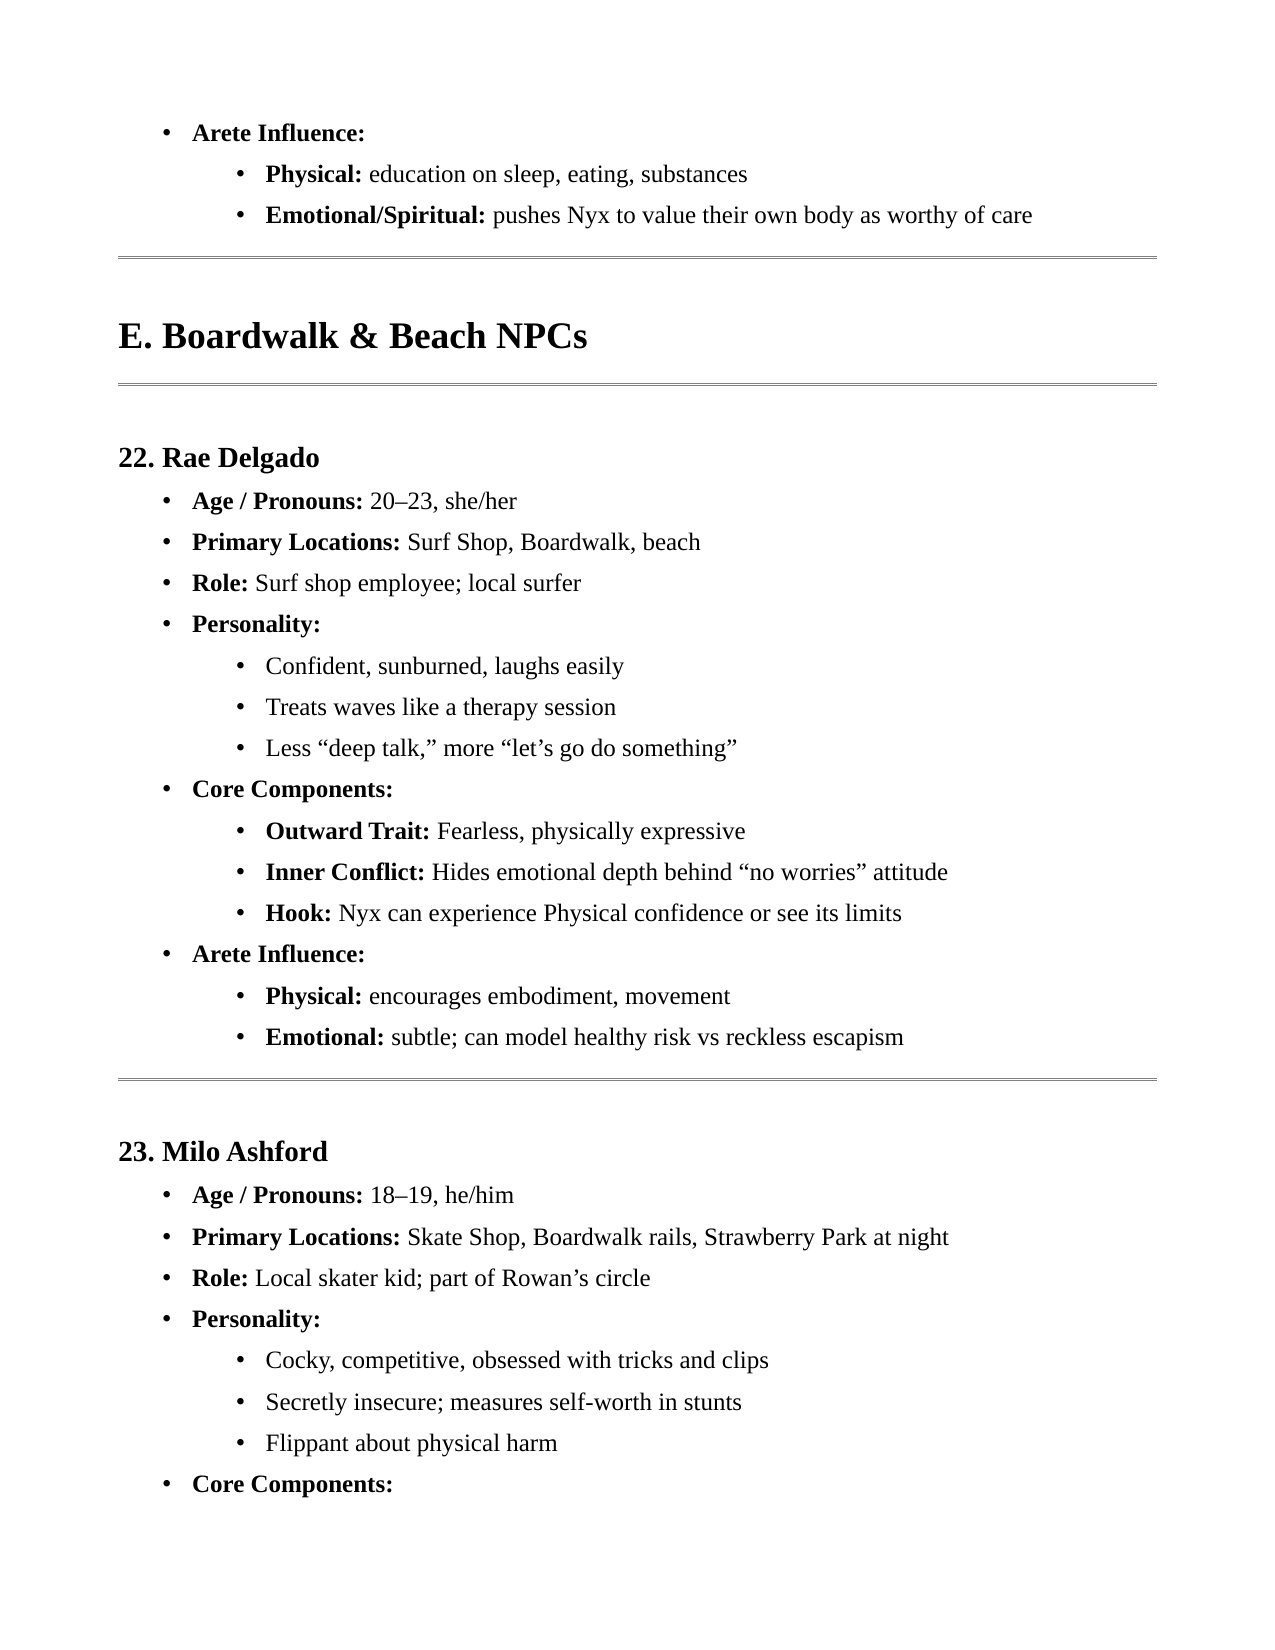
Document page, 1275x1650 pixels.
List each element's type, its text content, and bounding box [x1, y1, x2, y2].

subtitle 22. Rae Delgado [118, 440, 1157, 473]
list Inner Conflict: Hides emotional depth behind “no worries” attitude [236, 857, 1157, 886]
list Primary Locations: Surf Shop, Boardwalk, beach [162, 527, 1157, 556]
list Core Components: [162, 1469, 1157, 1498]
list Cocky, competitive, obsessed with tricks and clips [236, 1346, 1157, 1374]
list Age / Pronouns: 18–19, he/him [162, 1181, 1157, 1209]
list Personality: [162, 1304, 1157, 1333]
list Treats waves like a therapy session [236, 692, 1157, 721]
list Role: Surf shop employee; local surfer [162, 568, 1157, 597]
list Role: Local skater kid; part of Rowan’s circle [162, 1263, 1157, 1292]
list Less “deep talk,” more “let’s go do something” [236, 733, 1157, 762]
list Outward Trait: Fearless, physically expressive [236, 816, 1157, 844]
list Secretly insecure; measures self-worth in stunts [236, 1387, 1157, 1416]
subtitle 23. Milo Ashford [118, 1134, 1157, 1168]
list Emotional/Spiritual: pushes Nyx to value their own body as worthy of care [236, 201, 1157, 229]
list Age / Pronouns: 20–23, she/her [162, 486, 1157, 514]
list Core Components: [162, 774, 1157, 803]
list Physical: encourages embodiment, movement [236, 981, 1157, 1009]
list Personality: [162, 609, 1157, 638]
list Hook: Nyx can experience Physical confidence or see its limits [236, 898, 1157, 927]
list Primary Locations: Skate Shop, Boardwalk rails, Strawberry Park at night [162, 1222, 1157, 1251]
list Physical: education on sleep, eating, substances [236, 159, 1157, 188]
list Flippant about physical harm [236, 1428, 1157, 1457]
list Confident, sunburned, laughs easily [236, 651, 1157, 679]
list Arete Influence: [162, 118, 1157, 147]
list Emotional: subtle; can model healthy risk vs reckless escapism [236, 1022, 1157, 1051]
subtitle E. Boardwalk & Beach NPCs [118, 313, 1157, 356]
list Arete Influence: [162, 939, 1157, 968]
